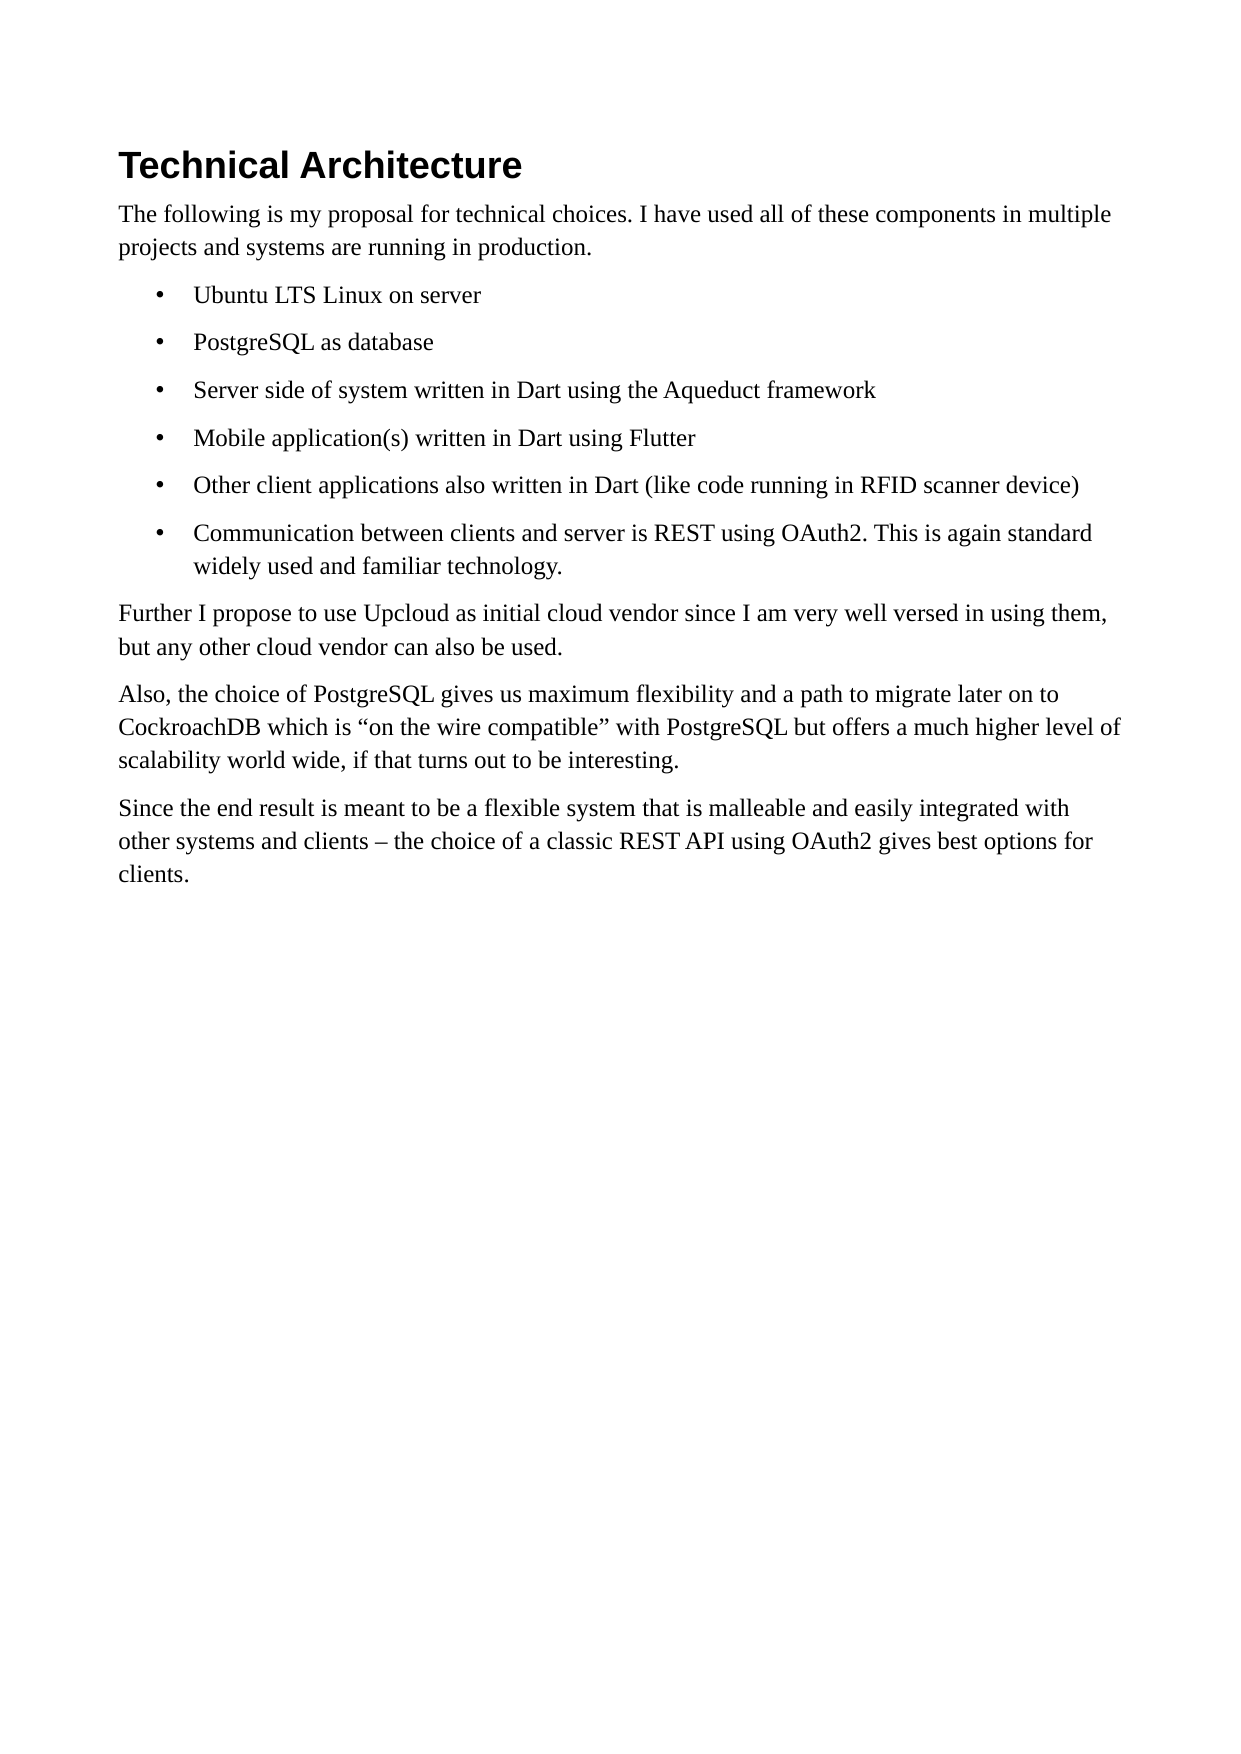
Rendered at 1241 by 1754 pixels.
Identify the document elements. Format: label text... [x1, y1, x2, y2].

list Ubuntu LTS Linux on server [156, 280, 1122, 309]
list PostgreSQL as database [156, 327, 1122, 356]
text Further I propose to use Upcloud as initial cloud vendor since I am very well versed in using them, but any other cloud vendor can also be used. [118, 598, 1122, 660]
subtitle Technical Architecture [118, 143, 1122, 187]
list Other client applications also written in Dart (like code running in RFID scanner device) [156, 470, 1122, 499]
list Mobile application(s) written in Dart using Flutter [156, 423, 1122, 451]
list Server side of system written in Dart using the Aqueduct framework [156, 375, 1122, 404]
text The following is my proposal for technical choices. I have used all of these components in multiple projects and systems are running in production. [118, 199, 1122, 261]
text Also, the choice of PostgreSQL gives us maximum flexibility and a path to migrate later on to CockroachDB which is “on the wire compatible” with PostgreSQL but offers a much higher level of scalability world wide, if that turns out to be interesting. [118, 679, 1122, 774]
text Since the end result is meant to be a flexible system that is malleable and easily integrated with other systems and clients – the choice of a classic REST API using OAuth2 gives best options for clients. [118, 793, 1122, 888]
list Communication between clients and server is REST using OAuth2. This is again standard widely used and familiar technology. [156, 518, 1122, 580]
